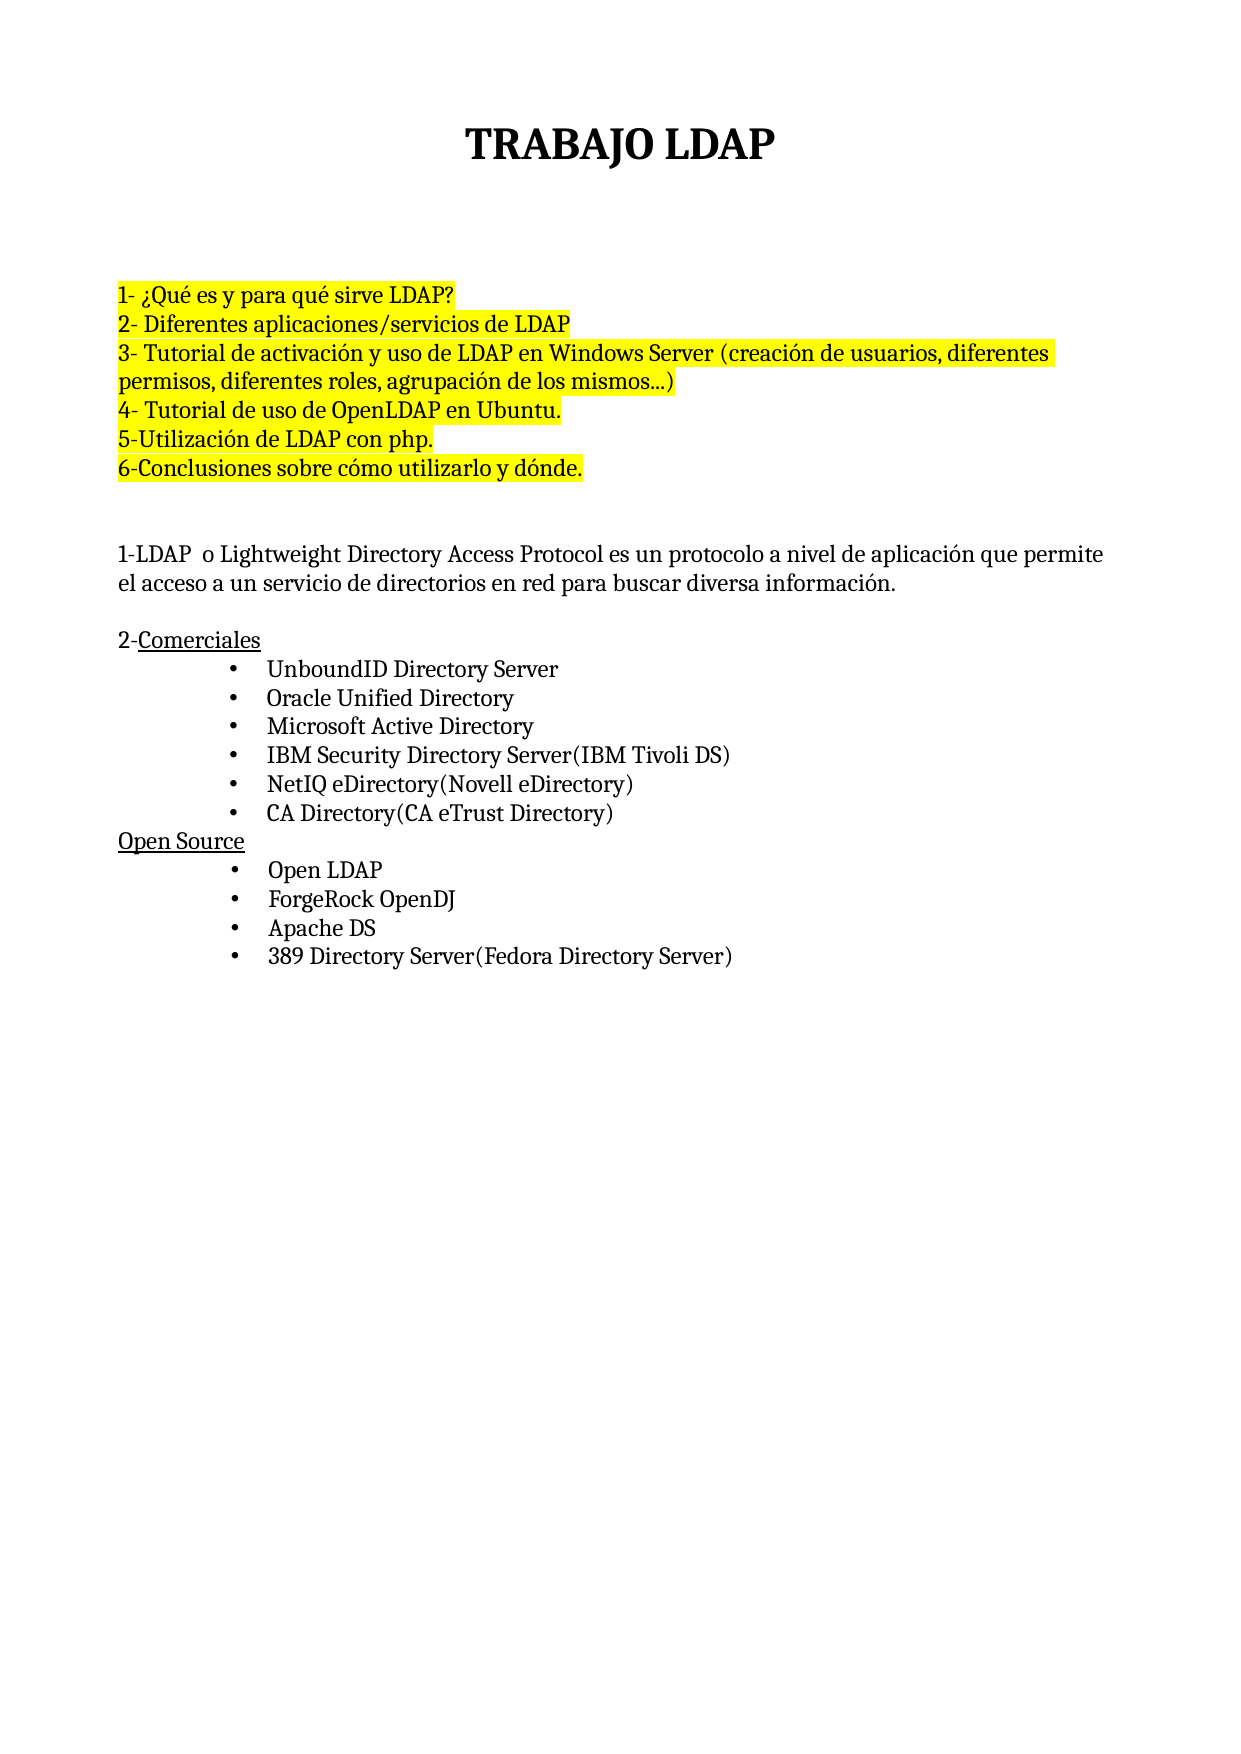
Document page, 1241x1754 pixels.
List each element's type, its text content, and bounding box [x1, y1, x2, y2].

text 1-LDAP o Lightweight Directory Access Protocol es un protocolo a nivel de aplicación que permite el acceso a un servicio de directorios en red para buscar diversa información. [118, 540, 1122, 597]
list UnboundID Directory Server [229, 655, 1122, 683]
list CA Directory(CA eTrust Directory) [229, 798, 1122, 827]
list Open LDAP [231, 856, 1122, 885]
list IBM Security Directory Server(IBM Tivoli DS) [229, 741, 1122, 770]
text TRABAJO LDAP [118, 118, 1122, 171]
text 4- Tutorial de uso de OpenLDAP en Ubuntu. [118, 396, 1122, 425]
list Apache DS [231, 913, 1122, 942]
list ForgeRock OpenDJ [231, 885, 1122, 913]
text 2- Diferentes aplicaciones/servicios de LDAP [118, 310, 1122, 338]
text Open Source [118, 827, 1122, 856]
text 5-Utilización de LDAP con php. [118, 425, 1122, 453]
list Oracle Unified Directory [229, 683, 1122, 712]
text 6-Conclusiones sobre cómo utilizarlo y dónde. [118, 453, 1122, 482]
list Microsoft Active Directory [229, 712, 1122, 741]
text 2-Comerciales [118, 626, 1122, 655]
list 389 Directory Server(Fedora Directory Server) [231, 942, 1122, 971]
text 3- Tutorial de activación y uso de LDAP en Windows Server (creación de usuarios, diferentes permisos, diferentes roles, agrupación de los mismos...) [118, 338, 1122, 396]
text 1- ¿Qué es y para qué sirve LDAP? [118, 281, 1122, 310]
list NetIQ eDirectory(Novell eDirectory) [229, 770, 1122, 798]
